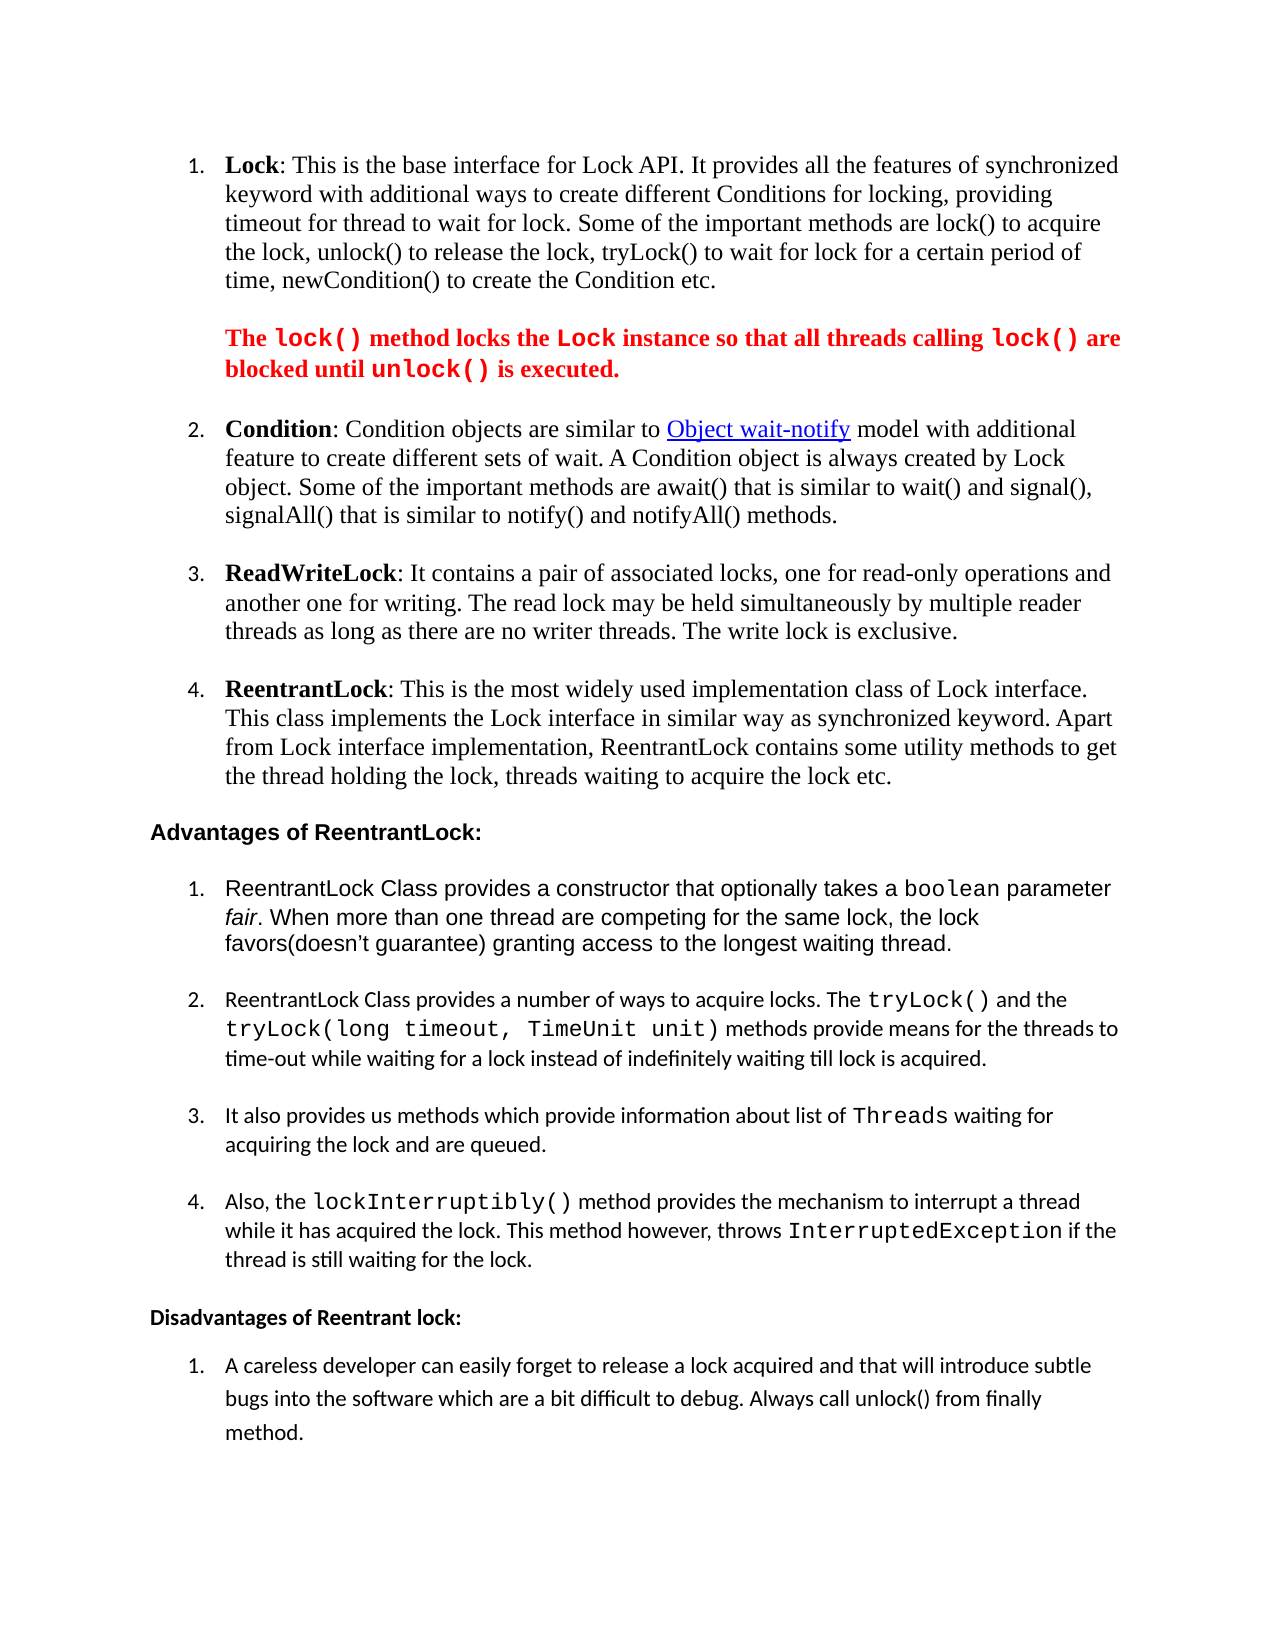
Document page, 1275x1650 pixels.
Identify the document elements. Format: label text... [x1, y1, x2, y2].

text Disadvantages of Reentrant lock: [150, 1303, 1125, 1331]
list Condition: Condition objects are similar to Object wait-notify model with additional feature to create different sets of wait. A Condition object is always created by Lock object. Some of the important methods are await() that is similar to wait() and signal(), signalAll() that is similar to notify() and notifyAll() methods. [187, 414, 1125, 529]
list ReentrantLock: This is the most widely used implementation class of Lock interface. This class implements the Lock interface in similar way as synchronized keyword. Apart from Lock interface implementation, ReentrantLock contains some utility methods to get the thread holding the lock, threads waiting to acquire the lock etc. [187, 674, 1125, 789]
list ReentrantLock Class provides a constructor that optionally takes a boolean parameter fair. When more than one thread are competing for the same lock, the lock favors(doesn’t guarantee) granting access to the longest waiting thread. [187, 874, 1125, 956]
list A careless developer can easily forget to release a lock acquired and that will introduce subtle bugs into the software which are a bit difficult to debug. Always call unlock() from finally method. [187, 1351, 1125, 1446]
text Advantages of ReentrantLock: [150, 819, 1125, 845]
list Lock: This is the base interface for Lock API. It provides all the features of synchronized keyword with additional ways to create different Conditions for locking, providing timeout for thread to wait for lock. Some of the important methods are lock() to acquire the lock, unlock() to release the lock, tryLock() to wait for lock for a certain period of time, newCondition() to create the Condition etc. [187, 150, 1125, 294]
list It also provides us methods which provide information about list of Threads waiting for acquiring the lock and are queued. [187, 1101, 1125, 1158]
list ReadWriteLock: It contains a pair of associated locks, one for read-only operations and another one for writing. The read lock may be held simultaneously by multiple reader threads as long as there are no writer threads. The write lock is exclusive. [187, 558, 1125, 645]
list The lock() method locks the Lock instance so that all threads calling lock() are blocked until unlock() is executed. [187, 323, 1125, 385]
list Also, the lockInterruptibly() method provides the mechanism to interrupt a thread while it has acquired the lock. This method however, throws InterruptedException if the thread is still waiting for the lock. [187, 1187, 1125, 1273]
list ReentrantLock Class provides a number of ways to acquire locks. The tryLock() and the tryLock(long timeout, TimeUnit unit) methods provide means for the threads to time-out while waiting for a lock instead of indefinitely waiting till lock is acquired. [187, 985, 1125, 1072]
